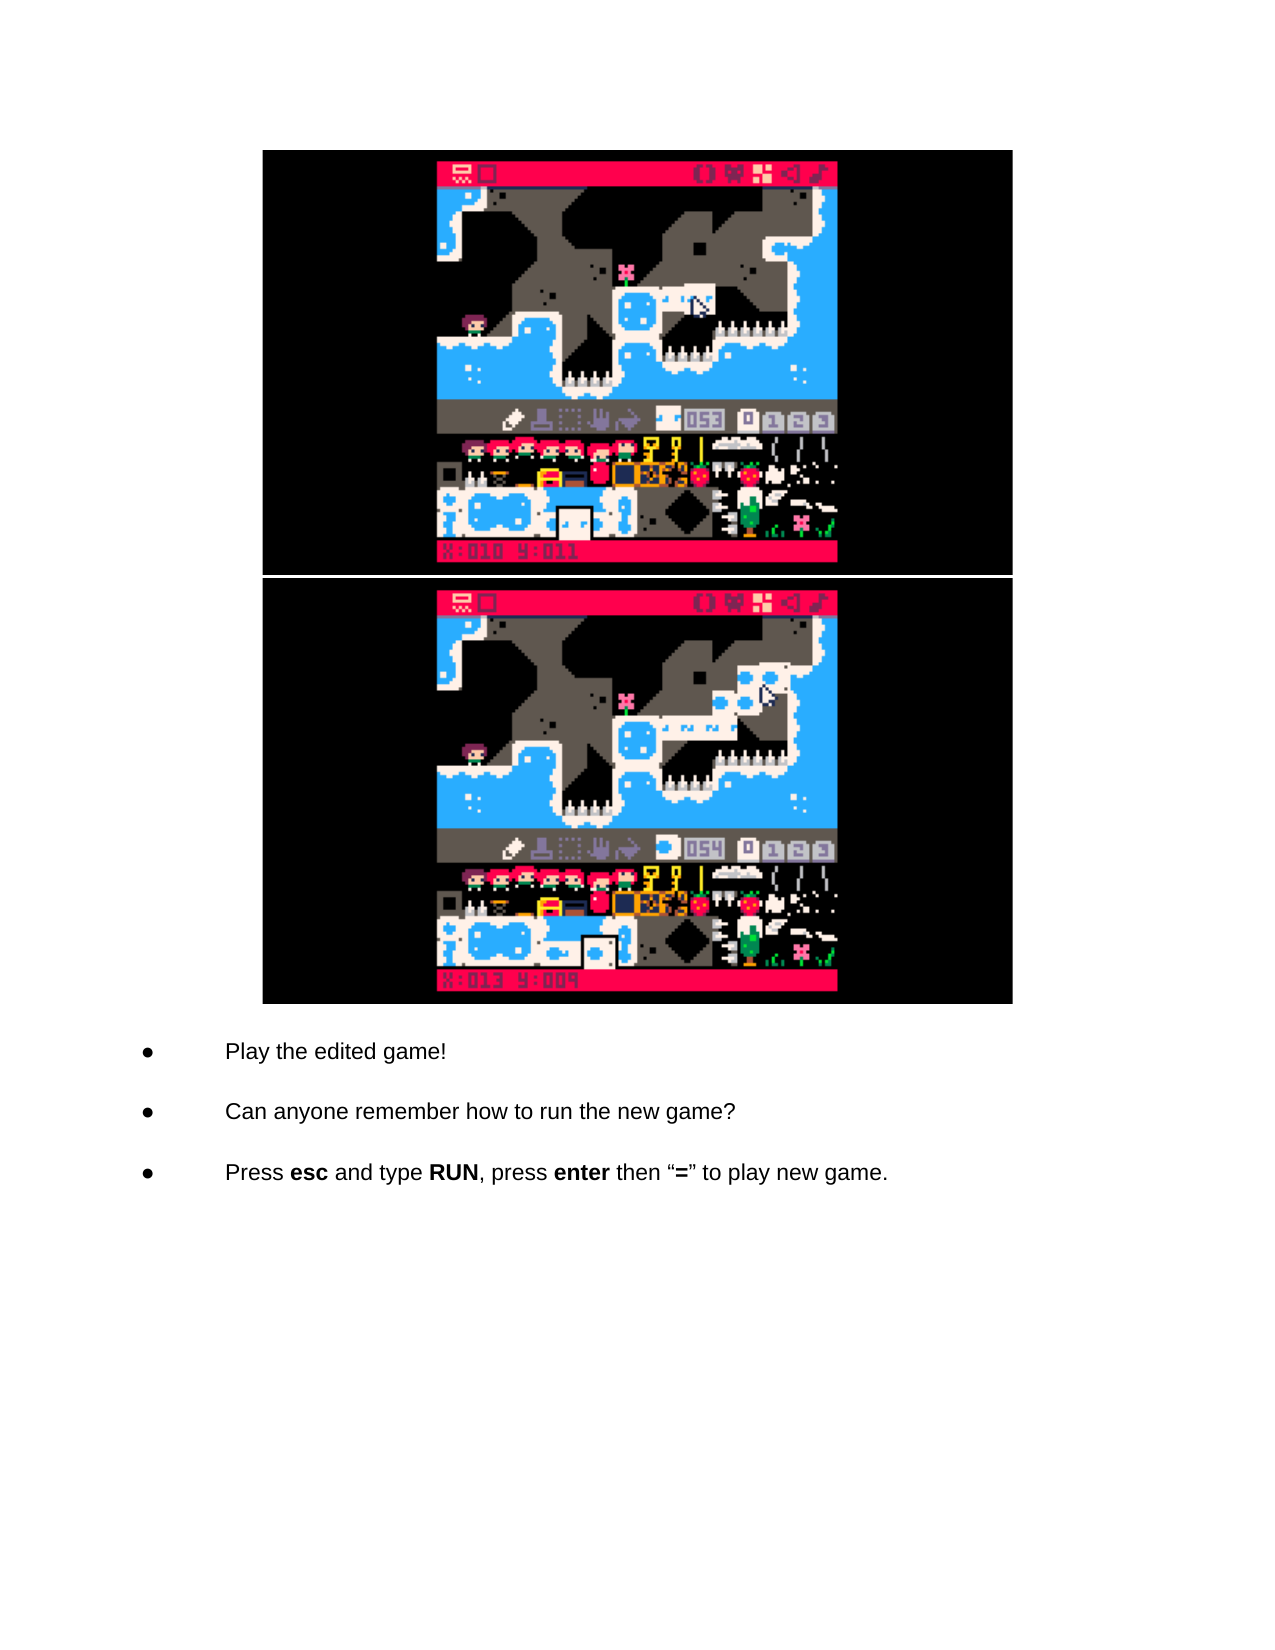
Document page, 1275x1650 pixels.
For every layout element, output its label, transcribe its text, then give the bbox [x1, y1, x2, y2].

list Can anyone remember how to run the new game? [141, 1098, 1125, 1125]
picture [262, 150, 1013, 575]
list Press esc and type RUN, press enter then “=” to play new game. [141, 1159, 1125, 1185]
picture [262, 578, 1013, 1004]
list Play the edited game! [141, 1038, 1125, 1064]
